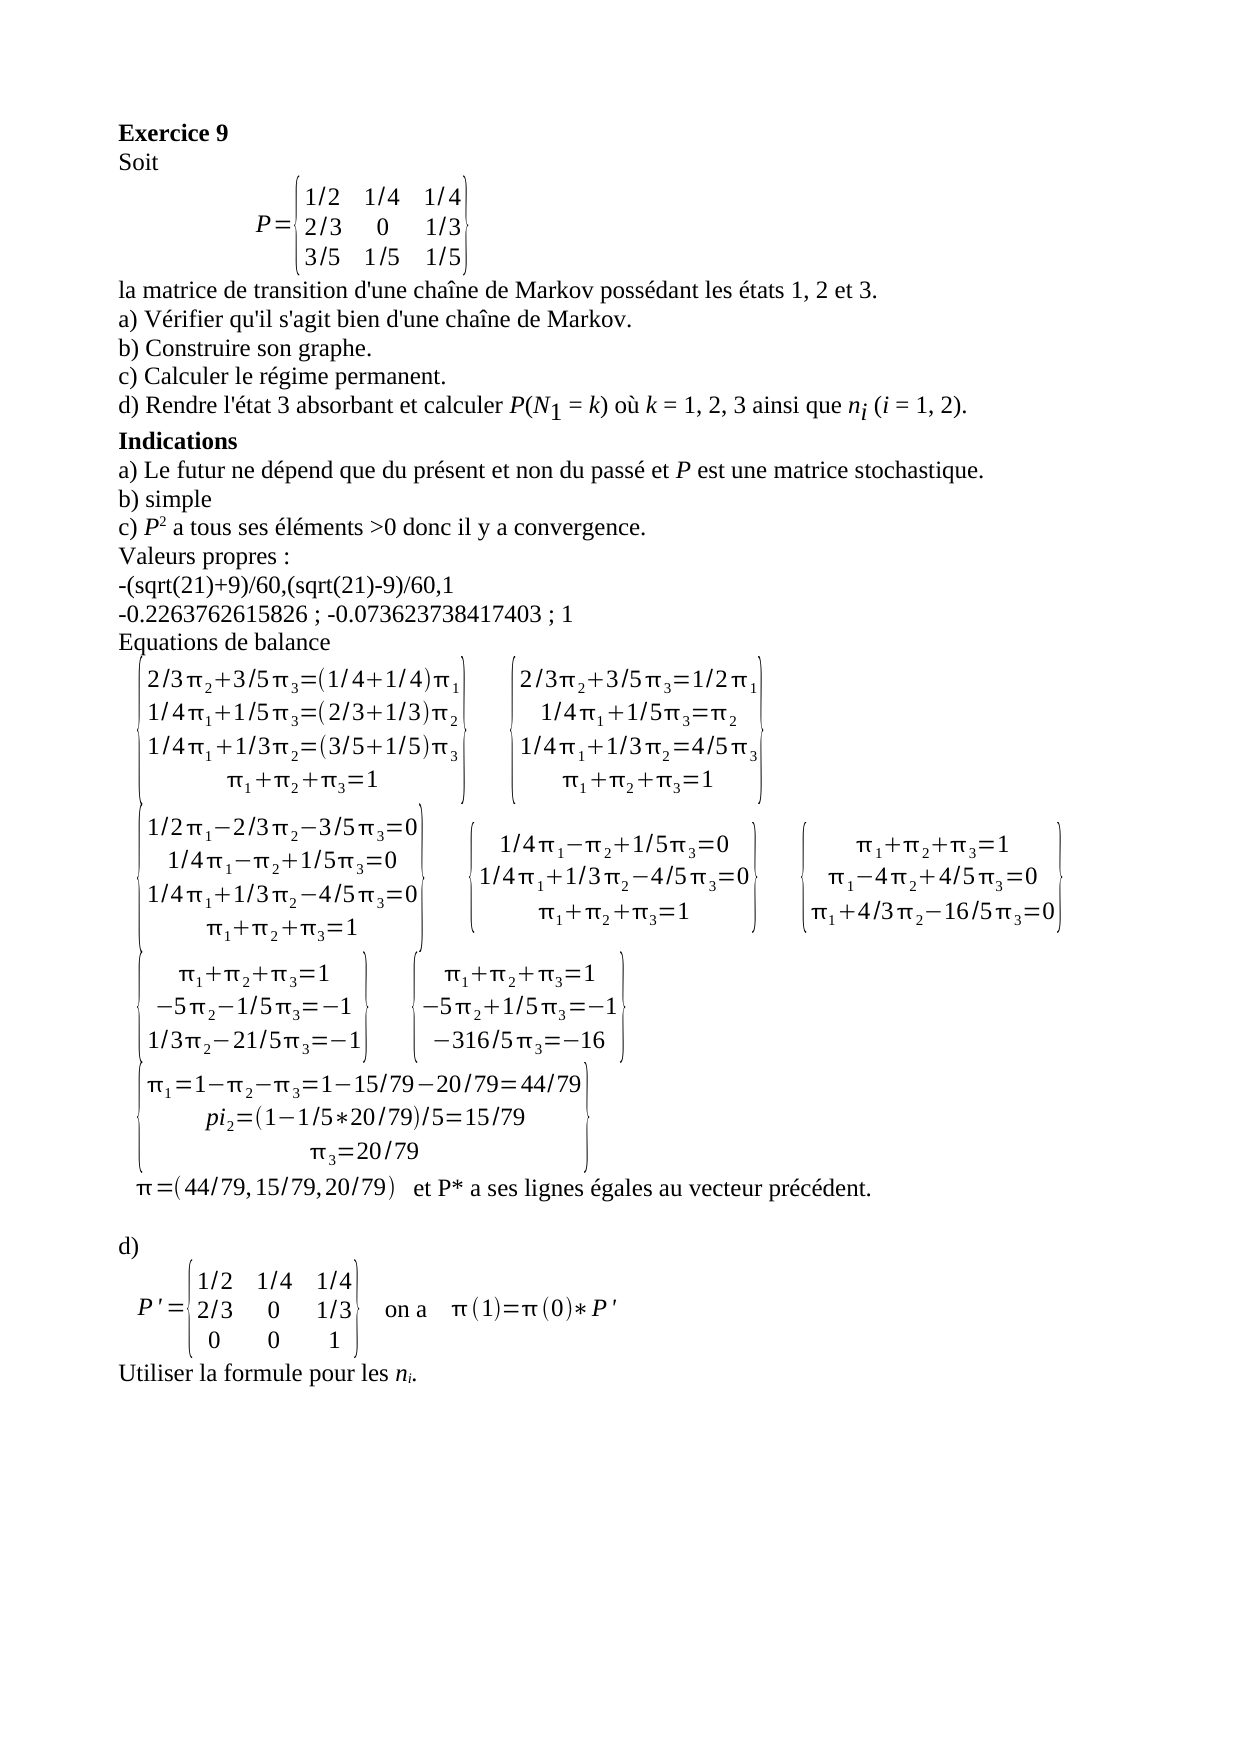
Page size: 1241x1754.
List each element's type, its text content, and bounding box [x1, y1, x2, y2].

text Utiliser la formule pour les ni. [118, 1358, 1122, 1387]
text b) Construire son graphe. [118, 333, 1122, 361]
text c) P2 a tous ses éléments >0 donc il y a convergence. [118, 512, 1122, 541]
text Exercice 9 [118, 118, 1122, 147]
text b) simple [118, 484, 1122, 512]
text d) Rendre l'état 3 absorbant et calculer P(N1 = k) où k = 1, 2, 3 ainsi que ni (i = 1, 2). [118, 390, 1122, 426]
text Indications [118, 426, 1122, 455]
text c) Calculer le régime permanent. [118, 361, 1122, 390]
text d) [118, 1231, 1122, 1259]
text Equations de balance [118, 627, 1122, 656]
text -0.2263762615826 ; -0.073623738417403 ; 1 [118, 599, 1122, 627]
text a) Le futur ne dépend que du présent et non du passé et P est une matrice stochastique. [118, 455, 1122, 484]
text a) Vérifier qu'il s'agit bien d'une chaîne de Markov. [118, 304, 1122, 333]
text et P* a ses lignes égales au vecteur précédent. [118, 1173, 1122, 1202]
text Valeurs propres : [118, 541, 1122, 570]
text la matrice de transition d'une chaîne de Markov possédant les états 1, 2 et 3. [118, 275, 1122, 304]
text -(sqrt(21)+9)/60,(sqrt(21)-9)/60,1 [118, 570, 1122, 599]
text on a [118, 1259, 1122, 1358]
text Soit [118, 147, 1122, 176]
